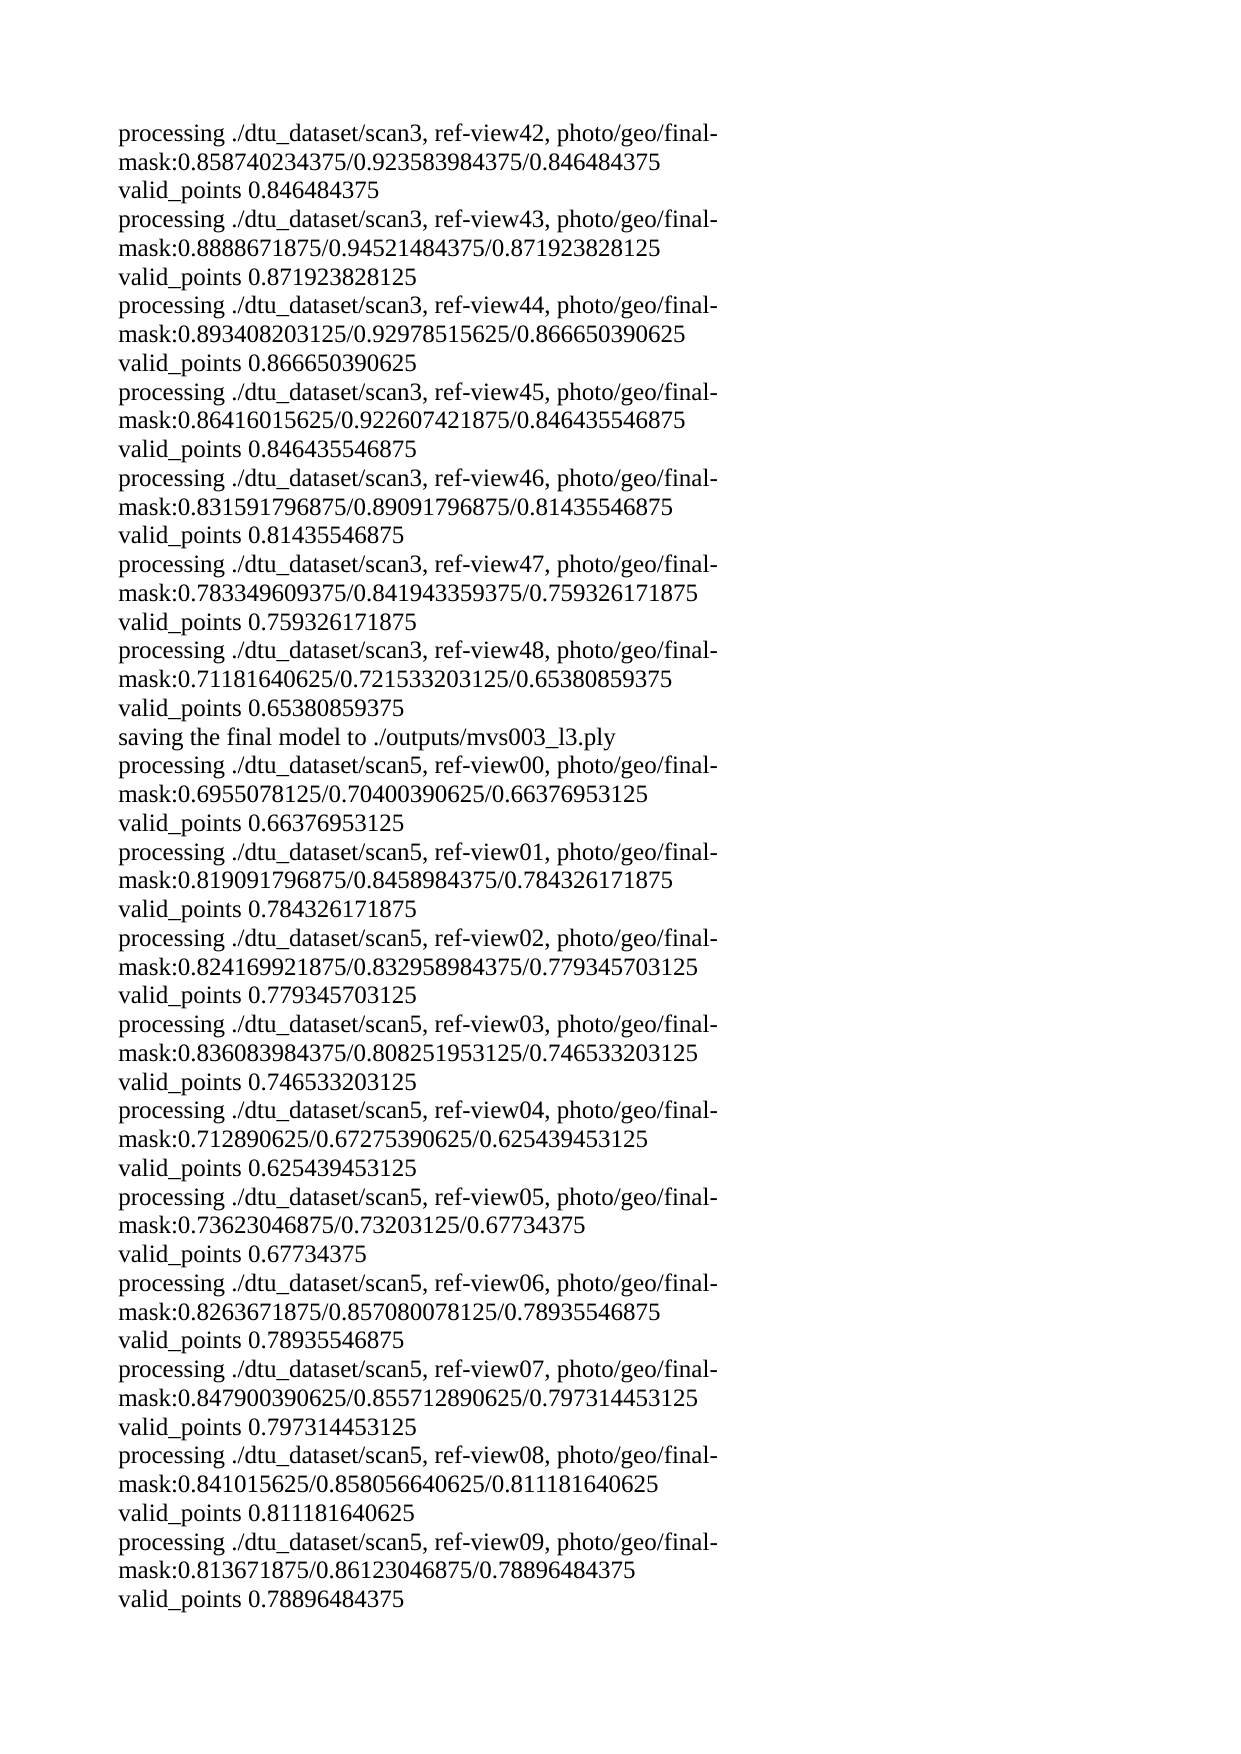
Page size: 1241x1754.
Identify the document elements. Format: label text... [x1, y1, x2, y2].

text processing ./dtu_dataset/scan3, ref-view47, photo/geo/final-mask:0.783349609375/0.841943359375/0.759326171875 [118, 549, 1122, 607]
text processing ./dtu_dataset/scan5, ref-view02, photo/geo/final-mask:0.824169921875/0.832958984375/0.779345703125 [118, 923, 1122, 981]
text processing ./dtu_dataset/scan5, ref-view01, photo/geo/final-mask:0.819091796875/0.8458984375/0.784326171875 [118, 837, 1122, 894]
text processing ./dtu_dataset/scan5, ref-view00, photo/geo/final-mask:0.6955078125/0.70400390625/0.66376953125 [118, 751, 1122, 808]
text valid_points 0.871923828125 [118, 262, 1122, 291]
text processing ./dtu_dataset/scan3, ref-view45, photo/geo/final-mask:0.86416015625/0.922607421875/0.846435546875 [118, 377, 1122, 434]
text valid_points 0.746533203125 [118, 1067, 1122, 1096]
text valid_points 0.811181640625 [118, 1498, 1122, 1527]
text valid_points 0.65380859375 [118, 693, 1122, 722]
text valid_points 0.866650390625 [118, 348, 1122, 377]
text processing ./dtu_dataset/scan3, ref-view46, photo/geo/final-mask:0.831591796875/0.89091796875/0.81435546875 [118, 463, 1122, 521]
text saving the final model to ./outputs/mvs003_l3.ply [118, 722, 1122, 751]
text processing ./dtu_dataset/scan3, ref-view43, photo/geo/final-mask:0.8888671875/0.94521484375/0.871923828125 [118, 204, 1122, 262]
text processing ./dtu_dataset/scan3, ref-view48, photo/geo/final-mask:0.71181640625/0.721533203125/0.65380859375 [118, 636, 1122, 693]
text valid_points 0.779345703125 [118, 981, 1122, 1009]
text processing ./dtu_dataset/scan5, ref-view04, photo/geo/final-mask:0.712890625/0.67275390625/0.625439453125 [118, 1096, 1122, 1153]
text valid_points 0.784326171875 [118, 894, 1122, 923]
text processing ./dtu_dataset/scan5, ref-view08, photo/geo/final-mask:0.841015625/0.858056640625/0.811181640625 [118, 1441, 1122, 1498]
text processing ./dtu_dataset/scan5, ref-view05, photo/geo/final-mask:0.73623046875/0.73203125/0.67734375 [118, 1182, 1122, 1239]
text valid_points 0.846435546875 [118, 434, 1122, 463]
text processing ./dtu_dataset/scan5, ref-view06, photo/geo/final-mask:0.8263671875/0.857080078125/0.78935546875 [118, 1268, 1122, 1326]
text valid_points 0.759326171875 [118, 607, 1122, 636]
text valid_points 0.66376953125 [118, 808, 1122, 837]
text processing ./dtu_dataset/scan5, ref-view07, photo/geo/final-mask:0.847900390625/0.855712890625/0.797314453125 [118, 1354, 1122, 1412]
text processing ./dtu_dataset/scan3, ref-view42, photo/geo/final-mask:0.858740234375/0.923583984375/0.846484375 [118, 118, 1122, 176]
text processing ./dtu_dataset/scan3, ref-view44, photo/geo/final-mask:0.893408203125/0.92978515625/0.866650390625 [118, 291, 1122, 348]
text valid_points 0.846484375 [118, 176, 1122, 204]
text valid_points 0.797314453125 [118, 1412, 1122, 1441]
text valid_points 0.625439453125 [118, 1153, 1122, 1182]
text valid_points 0.81435546875 [118, 521, 1122, 549]
text valid_points 0.78896484375 [118, 1584, 1122, 1613]
text valid_points 0.78935546875 [118, 1326, 1122, 1354]
text valid_points 0.67734375 [118, 1239, 1122, 1268]
text processing ./dtu_dataset/scan5, ref-view03, photo/geo/final-mask:0.836083984375/0.808251953125/0.746533203125 [118, 1009, 1122, 1067]
text processing ./dtu_dataset/scan5, ref-view09, photo/geo/final-mask:0.813671875/0.86123046875/0.78896484375 [118, 1527, 1122, 1584]
